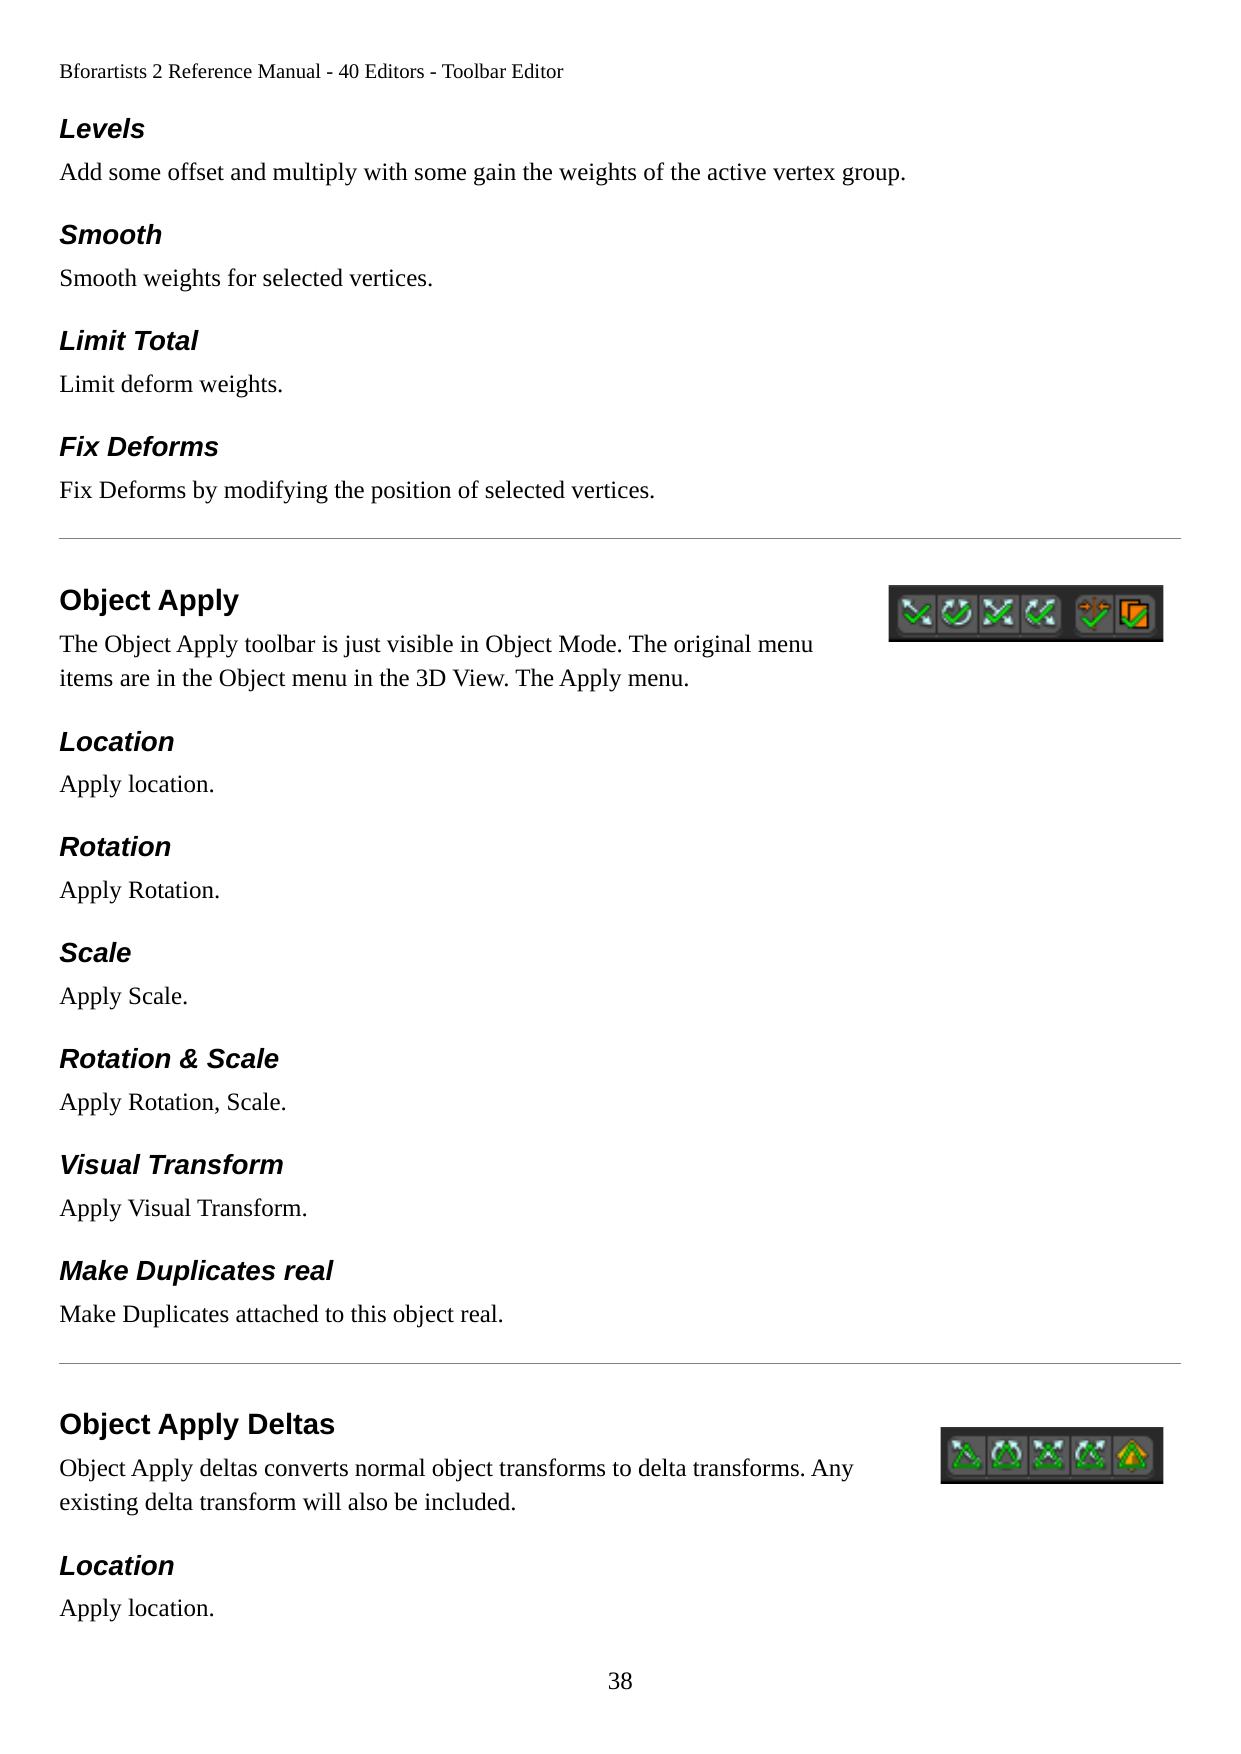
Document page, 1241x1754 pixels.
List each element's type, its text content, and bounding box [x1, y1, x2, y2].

text Apply location. [59, 1593, 1181, 1622]
text Add some offset and multiply with some gain the weights of the active vertex group. [59, 157, 1181, 186]
text The Object Apply toolbar is just visible in Object Mode. The original menu items are in the Object menu in the 3D View. The Apply menu. [59, 629, 1181, 692]
subtitle Smooth [59, 218, 1181, 250]
text Limit deform weights. [59, 369, 1181, 398]
subtitle Levels [59, 113, 1181, 144]
text Make Duplicates attached to this object real. [59, 1299, 1181, 1328]
subtitle Rotation & Scale [59, 1043, 1181, 1074]
picture [940, 1427, 1164, 1484]
subtitle Scale [59, 937, 1181, 969]
text Apply Visual Transform. [59, 1193, 1181, 1222]
subtitle Location [59, 725, 1181, 757]
text Object Apply deltas converts normal object transforms to delta transforms. Any existing delta transform will also be included. [59, 1453, 1181, 1516]
text Fix Deforms by modifying the position of selected vertices. [59, 475, 1181, 503]
subtitle Object Apply [59, 583, 1181, 616]
text Apply Rotation. [59, 875, 1181, 904]
subtitle Fix Deforms [59, 430, 1181, 462]
subtitle Visual Transform [59, 1149, 1181, 1181]
text Apply location. [59, 769, 1181, 798]
subtitle Limit Total [59, 324, 1181, 356]
picture [888, 585, 1164, 642]
subtitle Location [59, 1549, 1181, 1581]
subtitle Object Apply Deltas [59, 1407, 1181, 1441]
text Apply Scale. [59, 981, 1181, 1010]
subtitle Make Duplicates real [59, 1254, 1181, 1286]
text Smooth weights for selected vertices. [59, 263, 1181, 292]
text Apply Rotation, Scale. [59, 1087, 1181, 1116]
subtitle Rotation [59, 831, 1181, 863]
